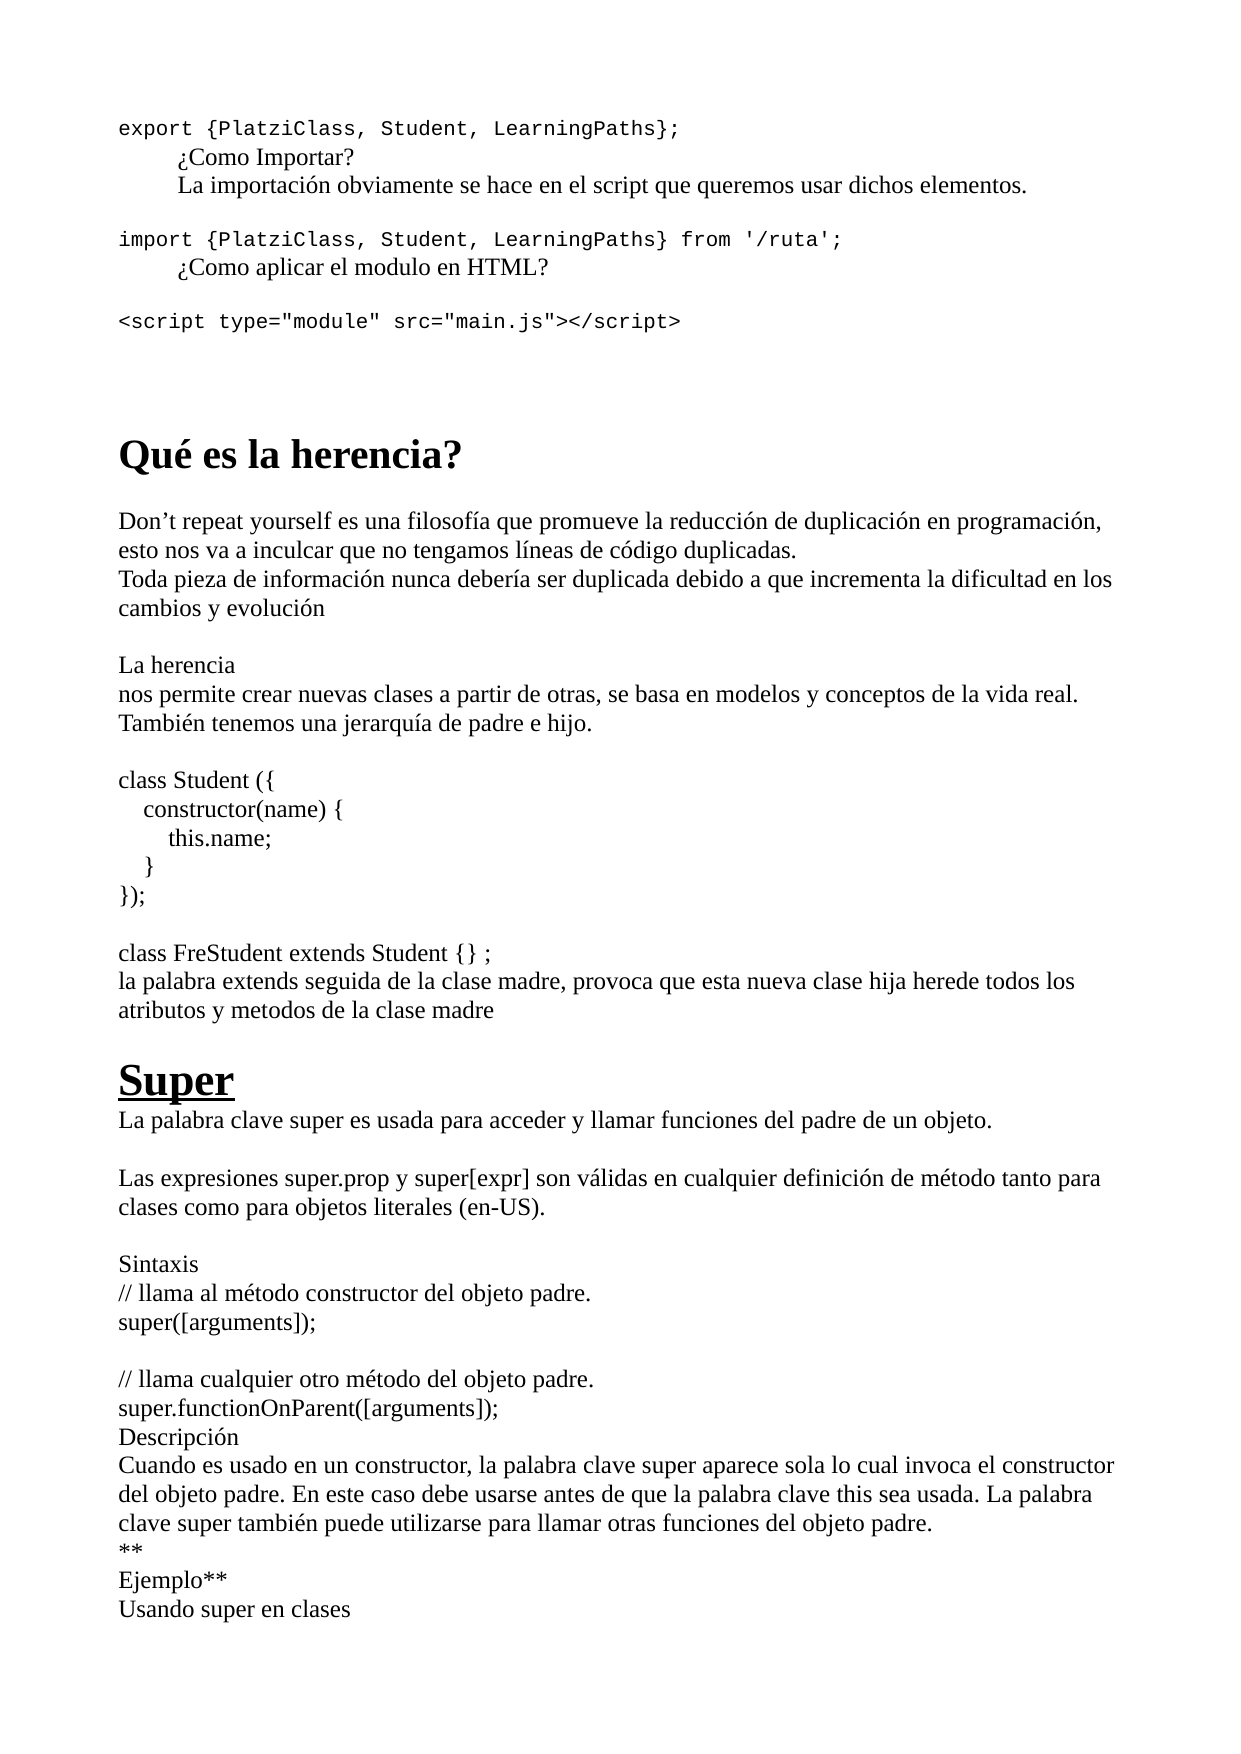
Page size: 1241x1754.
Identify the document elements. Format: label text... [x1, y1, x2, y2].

text Don’t repeat yourself es una filosofía que promueve la reducción de duplicación en programación, esto nos va a inculcar que no tengamos líneas de código duplicadas. [118, 506, 1122, 564]
text la palabra extends seguida de la clase madre, provoca que esta nueva clase hija herede todos los atributos y metodos de la clase madre [118, 966, 1122, 1024]
text nos permite crear nuevas clases a partir de otras, se basa en modelos y conceptos de la vida real. También tenemos una jerarquía de padre e hijo. [118, 679, 1122, 736]
text ¿Como Importar? La importación obviamente se hace en el script que queremos usar dichos elementos. [177, 142, 1063, 199]
text Sintaxis [118, 1249, 1122, 1278]
text ** [118, 1537, 1122, 1565]
text // llama cualquier otro método del objeto padre. [118, 1364, 1122, 1393]
text class FreStudent extends Student {} ; [118, 938, 1122, 966]
text Ejemplo** [118, 1565, 1122, 1594]
text super([arguments]); [118, 1307, 1122, 1335]
text import {PlatziClass, Student, LearningPaths} from '/ruta'; [118, 229, 1122, 252]
text }); [118, 880, 1122, 909]
text Super [118, 1053, 1122, 1105]
text constructor(name) { [118, 794, 1122, 823]
text Qué es la herencia? [118, 430, 1122, 478]
text super.functionOnParent([arguments]); [118, 1393, 1122, 1422]
text Usando super en clases [118, 1594, 1122, 1623]
text } [118, 851, 1122, 880]
text class Student ({ [118, 765, 1122, 794]
text La palabra clave super es usada para acceder y llamar funciones del padre de un objeto. [118, 1105, 1122, 1134]
text export {PlatziClass, Student, LearningPaths}; [118, 118, 1122, 142]
text La herencia [118, 650, 1122, 679]
text // llama al método constructor del objeto padre. [118, 1278, 1122, 1307]
text Toda pieza de información nunca debería ser duplicada debido a que incrementa la dificultad en los cambios y evolución [118, 564, 1122, 621]
text this.name; [118, 823, 1122, 851]
text Descripción [118, 1422, 1122, 1450]
text <script type="module" src="main.js"></script> [118, 311, 1122, 334]
text Cuando es usado en un constructor, la palabra clave super aparece sola lo cual invoca el constructor del objeto padre. En este caso debe usarse antes de que la palabra clave this sea usada. La palabra clave super también puede utilizarse para llamar otras funciones del objeto padre. [118, 1450, 1122, 1537]
text ¿Como aplicar el modulo en HTML? [177, 252, 1063, 281]
text Las expresiones super.prop y super[expr] son válidas en cualquier definición de método tanto para clases como para objetos literales (en-US). [118, 1163, 1122, 1220]
